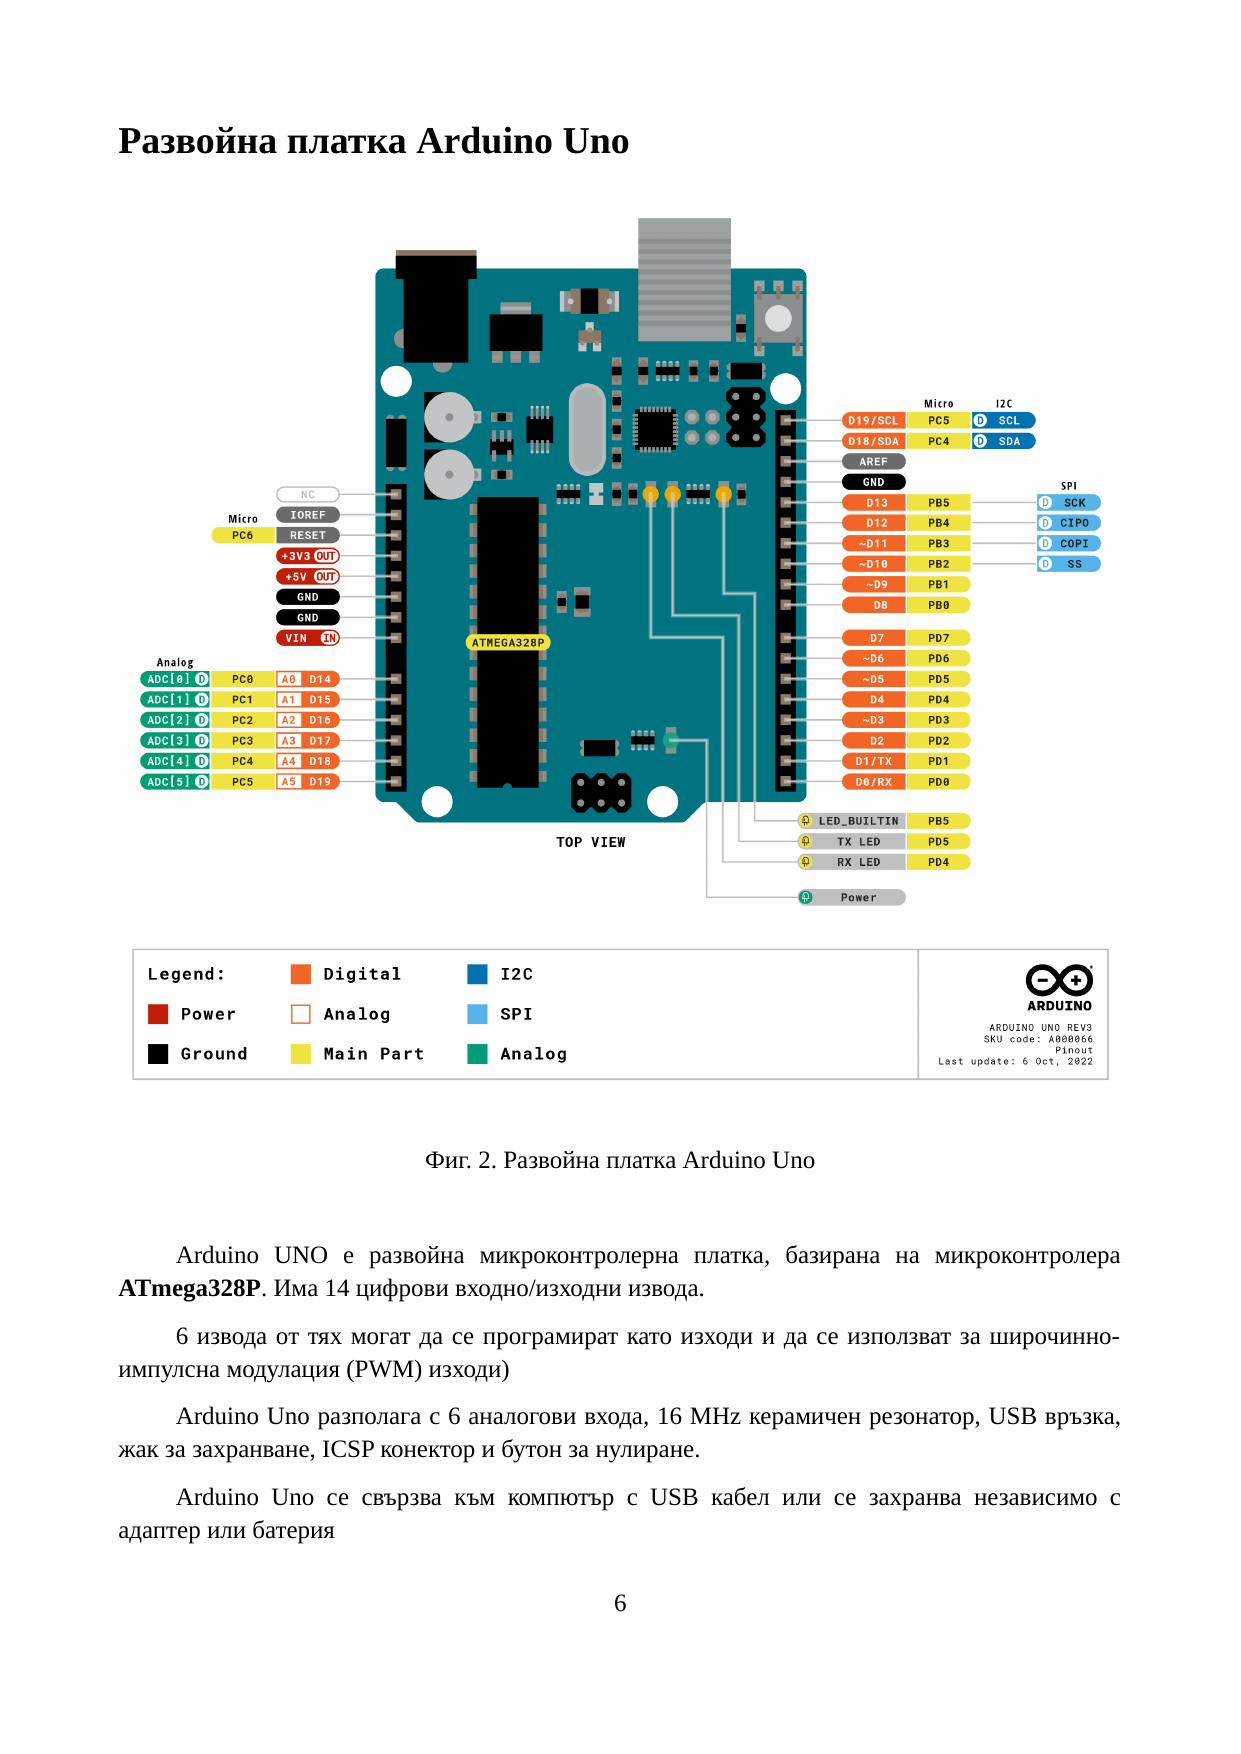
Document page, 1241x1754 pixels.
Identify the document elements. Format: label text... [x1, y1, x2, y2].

subtitle Развойна платка Arduino Uno [118, 118, 1122, 162]
text 6 извода от тях могат да се програмират като изходи и да се използват за широчинно-импулсна модулация (PWM) изходи) [118, 1321, 1122, 1383]
text Arduino Uno се свързва към компютър с USB кабел или се захранва независимо с адаптер или батерия [118, 1482, 1122, 1544]
text Фиг. 2. Развойна платка Arduino Uno [118, 1145, 1122, 1174]
text Arduino Uno разполага с 6 аналогови входа, 16 MHz керамичен резонатор, USB връзка, жак за захранване, ICSP конектор и бутон за нулиране. [118, 1401, 1122, 1463]
text Arduino UNO е развойна микроконтролерна платка, базирана на микроконтролера ATmega328P. Има 14 цифрови входно/изходни извода. [118, 1240, 1122, 1302]
picture [118, 174, 1123, 1094]
